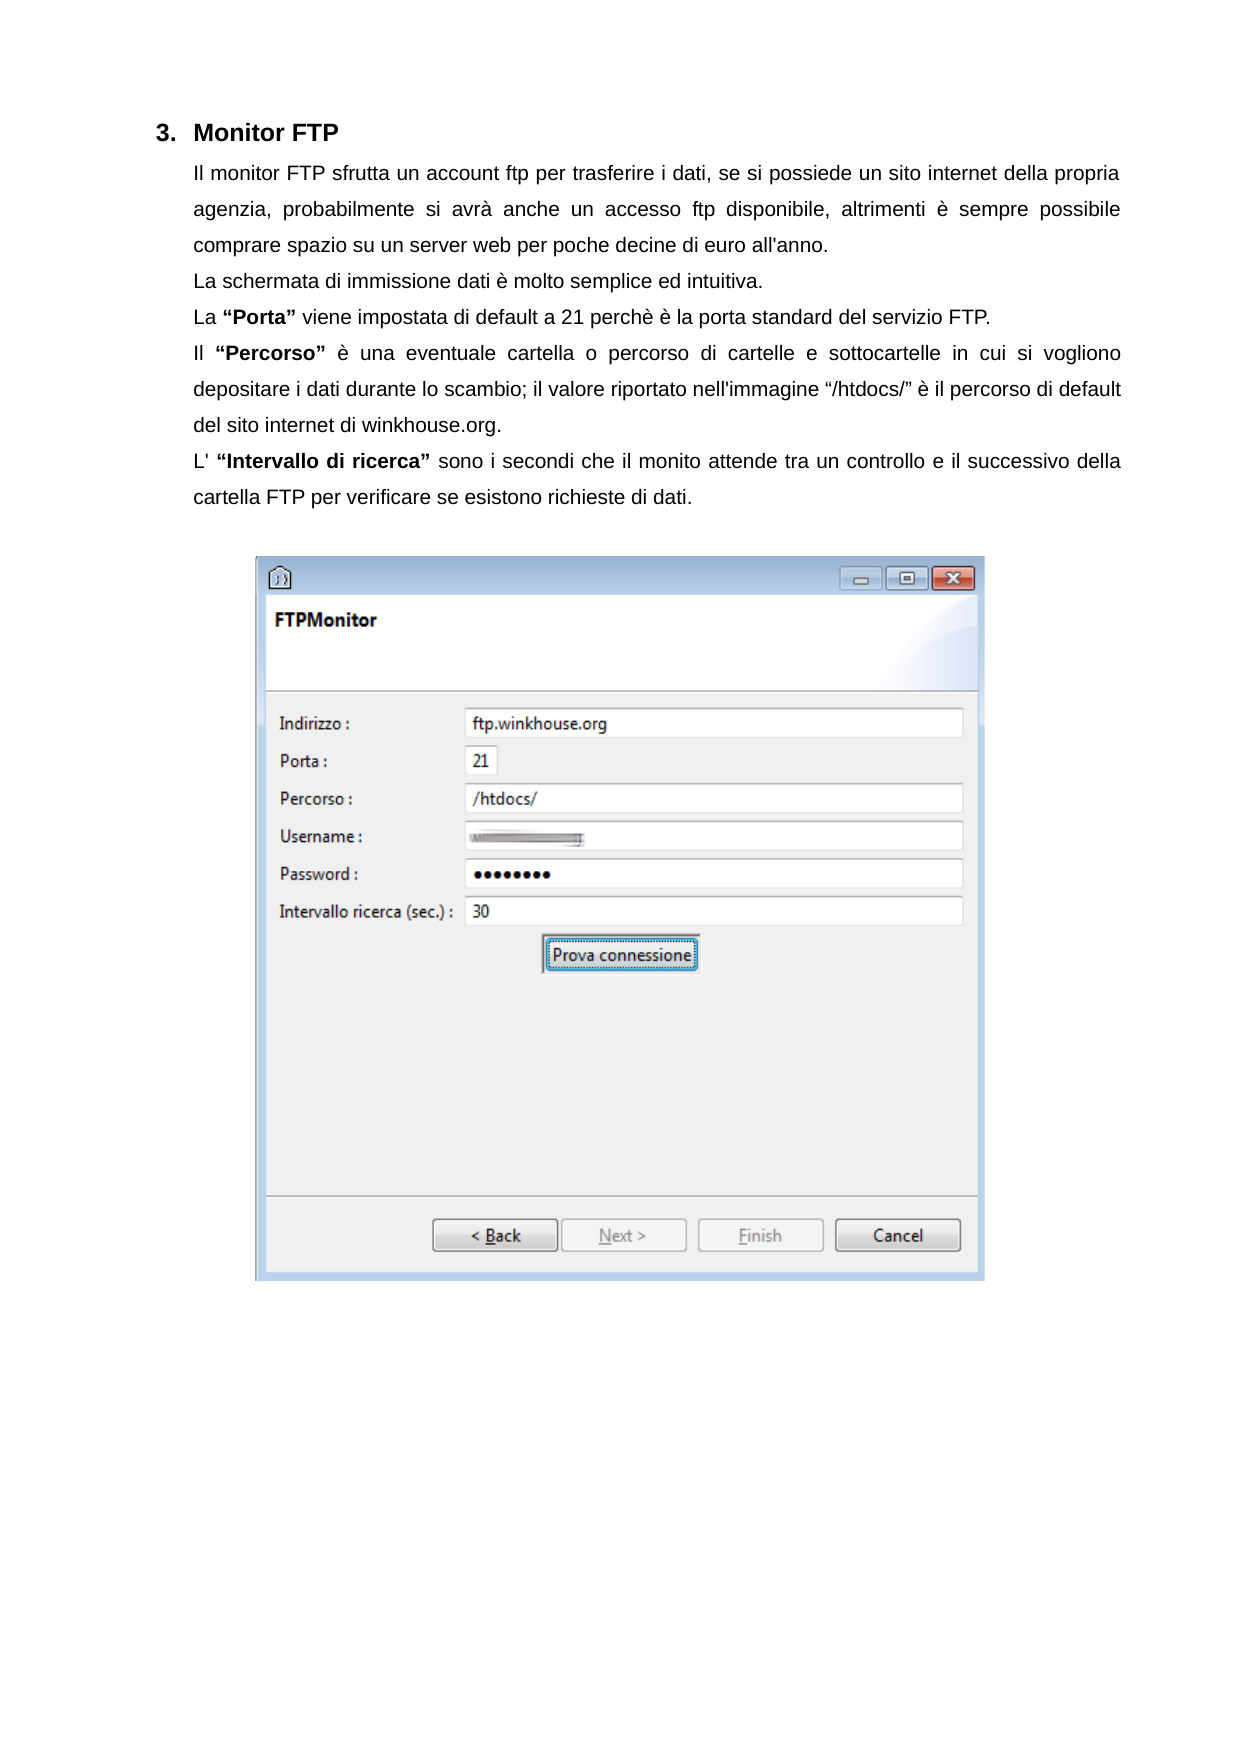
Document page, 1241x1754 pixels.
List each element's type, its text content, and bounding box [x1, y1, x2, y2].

list Monitor FTP [156, 118, 1122, 147]
list L' “Intervallo di ricerca” sono i secondi che il monito attende tra un controllo e il successivo della cartella FTP per verificare se esistono richieste di dati. [156, 449, 1122, 509]
picture [255, 556, 985, 1281]
list Il “Percorso” è una eventuale cartella o percorso di cartelle e sottocartelle in cui si vogliono depositare i dati durante lo scambio; il valore riportato nell'immagine “/htdocs/” è il percorso di default del sito internet di winkhouse.org. [156, 341, 1122, 437]
list La schermata di immissione dati è molto semplice ed intuitiva. [156, 269, 1122, 293]
list La “Porta” viene impostata di default a 21 perchè è la porta standard del servizio FTP. [156, 305, 1122, 329]
list Il monitor FTP sfrutta un account ftp per trasferire i dati, se si possiede un sito internet della propria agenzia, probabilmente si avrà anche un accesso ftp disponibile, altrimenti è sempre possibile comprare spazio su un server web per poche decine di euro all'anno. [156, 161, 1122, 257]
